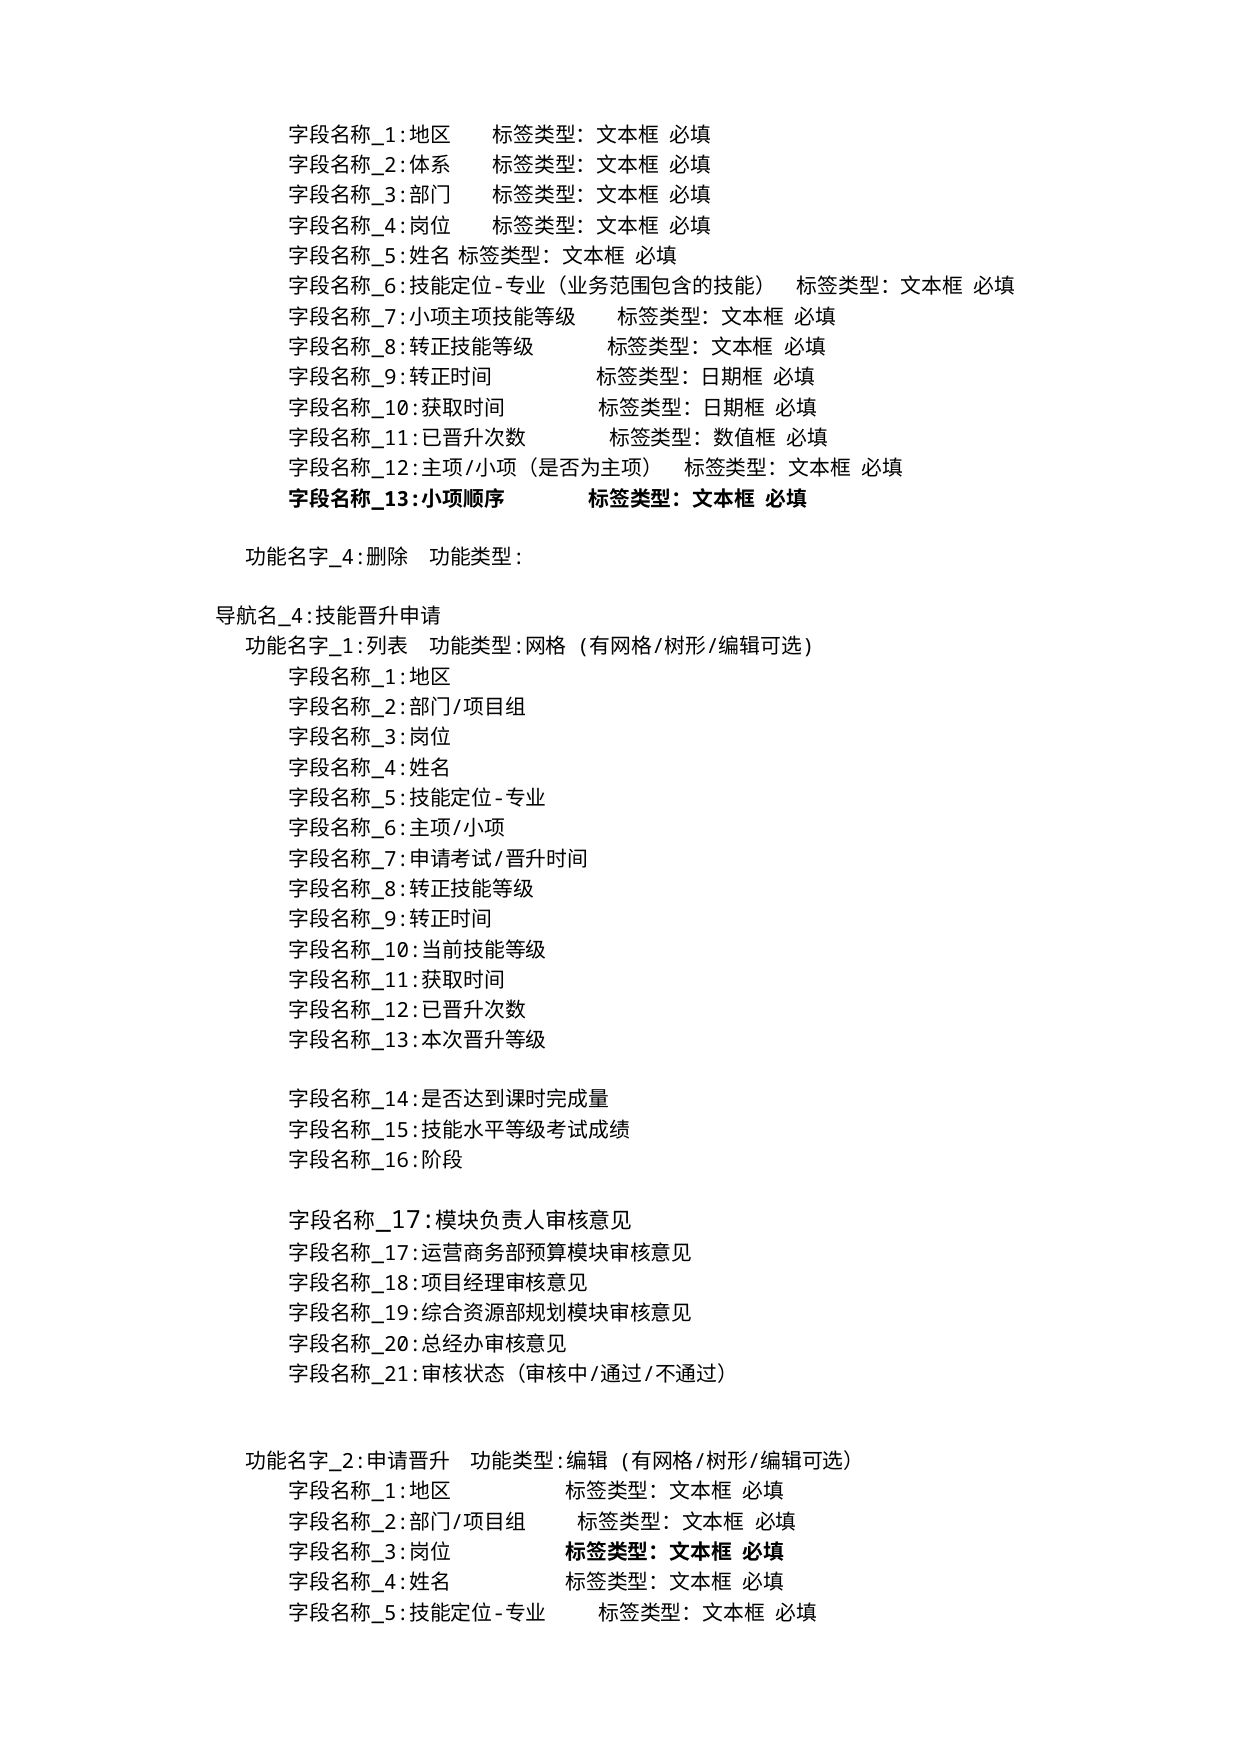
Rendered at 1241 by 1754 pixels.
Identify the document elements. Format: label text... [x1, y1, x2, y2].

text 字段名称_11:已晋升次数 标签类型：数值框 必填 [118, 421, 1122, 452]
text 字段名称_2:体系 标签类型：文本框 必填 [118, 148, 1122, 179]
text 字段名称_13:本次晋升等级 [118, 1024, 1122, 1054]
text 字段名称_9:转正时间 标签类型：日期框 必填 [118, 361, 1122, 391]
text 字段名称_16:阶段 [118, 1143, 1122, 1173]
text 字段名称_13:小项顺序 标签类型：文本框 必填 [118, 482, 1122, 512]
text 字段名称_4:姓名 标签类型：文本框 必填 [118, 1566, 1122, 1596]
text 功能名字_2:申请晋升 功能类型:编辑 (有网格/树形/编辑可选） [118, 1444, 1122, 1475]
text 字段名称_7:申请考试/晋升时间 [118, 842, 1122, 872]
text 字段名称_3:部门 标签类型：文本框 必填 [118, 179, 1122, 209]
text 字段名称_4:姓名 [118, 751, 1122, 781]
text 字段名称_12:主项/小项（是否为主项） 标签类型：文本框 必填 [118, 452, 1122, 482]
text 字段名称_3:岗位 标签类型：文本框 必填 [118, 1535, 1122, 1566]
text 字段名称_1:地区 [118, 660, 1122, 690]
text 字段名称_1:地区 标签类型：文本框 必填 [118, 118, 1122, 148]
text 字段名称_5:技能定位-专业 标签类型：文本框 必填 [118, 1596, 1122, 1626]
text 字段名称_21:审核状态（审核中/通过/不通过） [118, 1357, 1122, 1387]
text 字段名称_8:转正技能等级 标签类型：文本框 必填 [118, 330, 1122, 361]
text 字段名称_4:岗位 标签类型：文本框 必填 [118, 209, 1122, 239]
text 字段名称_17:模块负责人审核意见 [118, 1202, 1122, 1236]
text 字段名称_1:地区 标签类型：文本框 必填 [118, 1475, 1122, 1505]
text 字段名称_11:获取时间 [118, 963, 1122, 993]
text 字段名称_8:转正技能等级 [118, 872, 1122, 902]
text 导航名_4:技能晋升申请 [118, 599, 1122, 630]
text 字段名称_5:姓名 标签类型：文本框 必填 [118, 239, 1122, 270]
text 功能名字_4:删除 功能类型: [118, 541, 1122, 571]
text 字段名称_12:已晋升次数 [118, 993, 1122, 1024]
text 字段名称_10:当前技能等级 [118, 933, 1122, 963]
text 字段名称_20:总经办审核意见 [118, 1327, 1122, 1357]
text 字段名称_5:技能定位-专业 [118, 781, 1122, 812]
text 字段名称_6:主项/小项 [118, 812, 1122, 842]
text 字段名称_17:运营商务部预算模块审核意见 [118, 1236, 1122, 1266]
text 字段名称_18:项目经理审核意见 [118, 1266, 1122, 1297]
text 字段名称_7:小项主项技能等级 标签类型：文本框 必填 [118, 300, 1122, 330]
text 字段名称_14:是否达到课时完成量 [118, 1082, 1122, 1113]
text 功能名字_1:列表 功能类型:网格 (有网格/树形/编辑可选) [118, 630, 1122, 660]
text 字段名称_15:技能水平等级考试成绩 [118, 1113, 1122, 1143]
text 字段名称_19:综合资源部规划模块审核意见 [118, 1297, 1122, 1327]
text 字段名称_10:获取时间 标签类型：日期框 必填 [118, 391, 1122, 421]
text 字段名称_3:岗位 [118, 721, 1122, 751]
text 字段名称_6:技能定位-专业（业务范围包含的技能） 标签类型：文本框 必填 [118, 270, 1122, 300]
text 字段名称_2:部门/项目组 [118, 690, 1122, 721]
text 字段名称_9:转正时间 [118, 902, 1122, 933]
text 字段名称_2:部门/项目组 标签类型：文本框 必填 [118, 1505, 1122, 1535]
